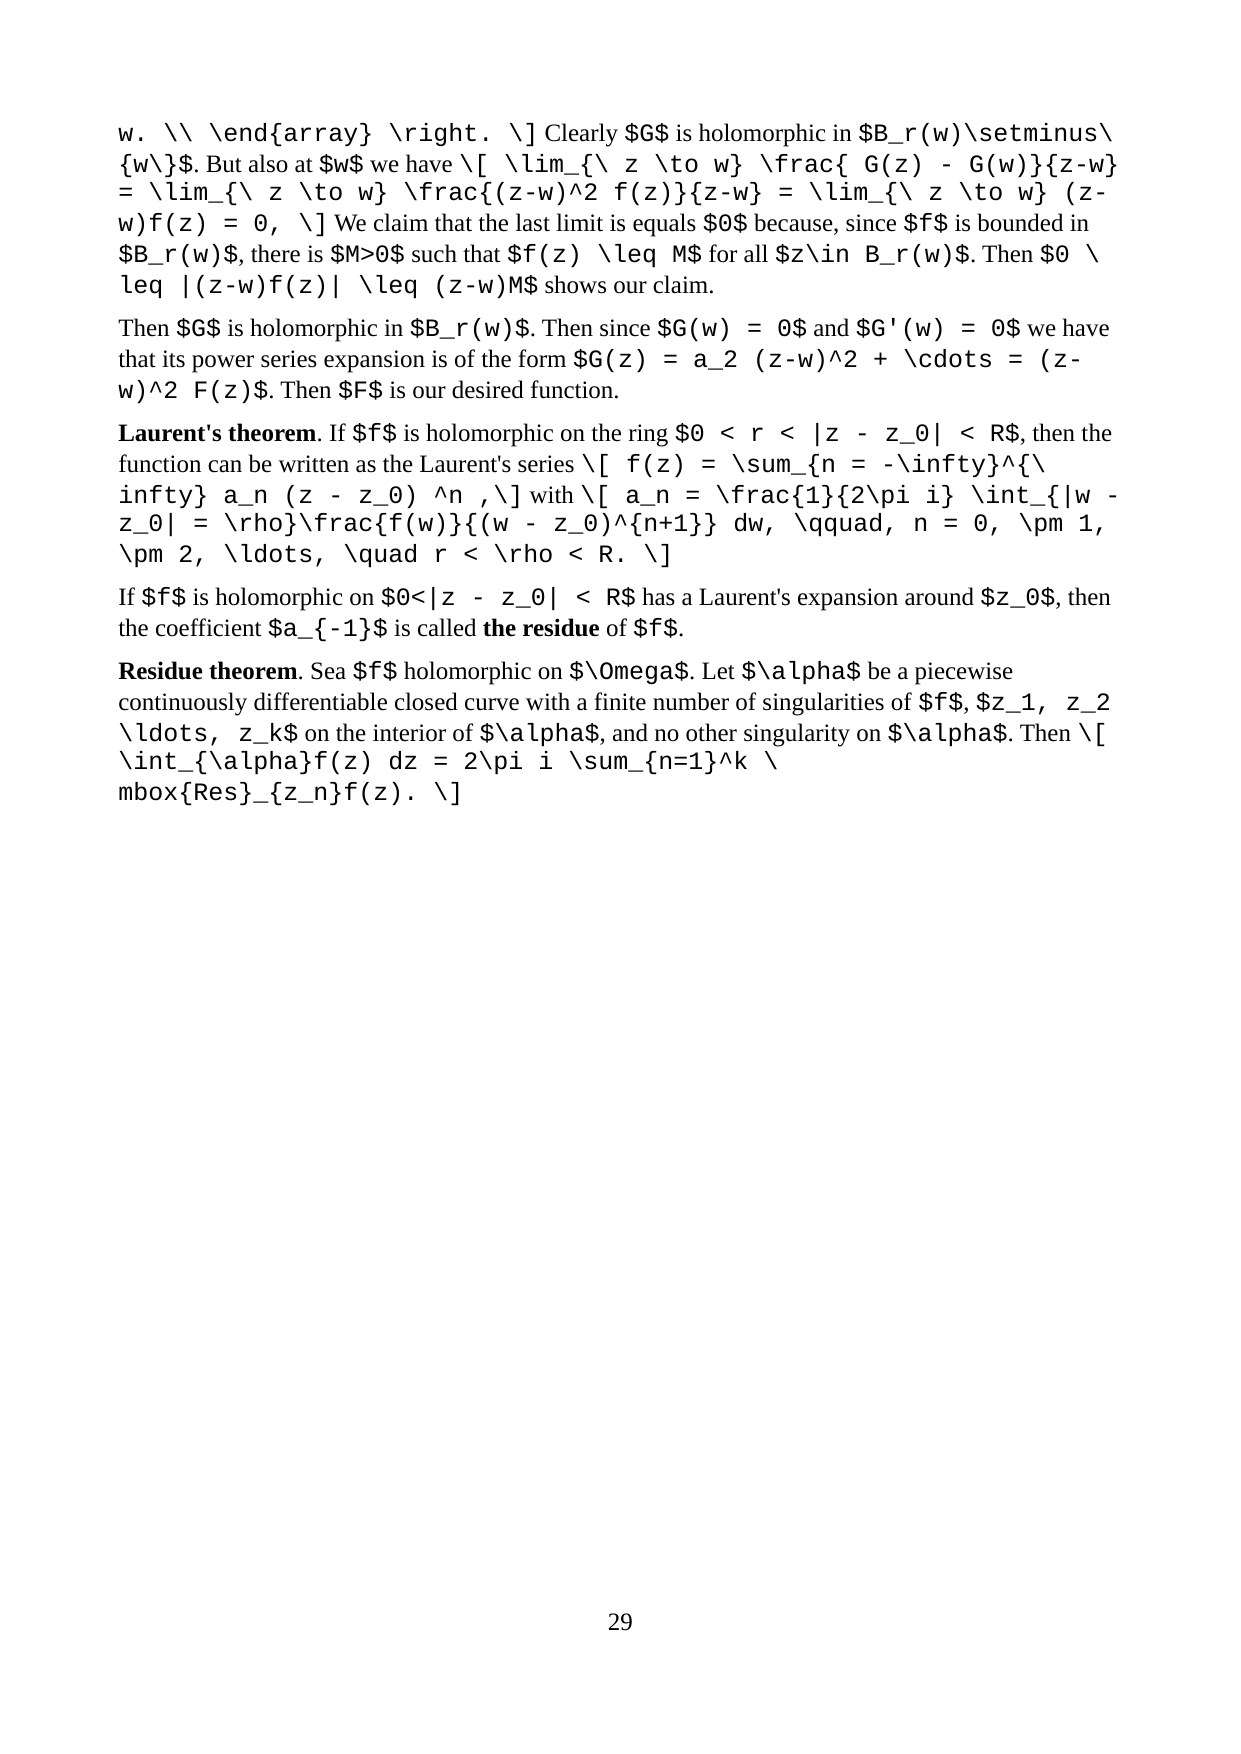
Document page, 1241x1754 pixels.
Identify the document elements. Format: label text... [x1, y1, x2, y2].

text Then $G$ is holomorphic in $B_r(w)$. Then since $G(w) = 0$ and $G'(w) = 0$ we have that its power series expansion is of the form $G(z) = a_2 (z-w)^2 + \cdots = (z-w)^2 F(z)$. Then $F$ is our desired function. [118, 313, 1122, 406]
text Residue theorem. Sea $f$ holomorphic on $\Omega$. Let $\alpha$ be a piecewise continuously differentiable closed curve with a finite number of singularities of $f$, $z_1, z_2 \ldots, z_k$ on the interior of $\alpha$, and no other singularity on $\alpha$. Then \[ \int_{\alpha}f(z) dz = 2\pi i \sum_{n=1}^k \mbox{Res}_{z_n}f(z). \] [118, 656, 1122, 808]
text If $f$ is holomorphic on $0<|z - z_0| < R$ has a Laurent's expansion around $z_0$, then the coefficient $a_{-1}$ is called the residue of $f$. [118, 582, 1122, 644]
text w. \\ \end{array} \right. \] Clearly $G$ is holomorphic in $B_r(w)\setminus\{w\}$. But also at $w$ we have \[ \lim_{\ z \to w} \frac{ G(z) - G(w)}{z-w} = \lim_{\ z \to w} \frac{(z-w)^2 f(z)}{z-w} = \lim_{\ z \to w} (z-w)f(z) = 0, \] We claim that the last limit is equals $0$ because, since $f$ is bounded in $B_r(w)$, there is $M>0$ such that $f(z) \leq M$ for all $z\in B_r(w)$. Then $0 \leq |(z-w)f(z)| \leq (z-w)M$ shows our claim. [118, 118, 1122, 301]
text Laurent's theorem. If $f$ is holomorphic on the ring $0 < r < |z - z_0| < R$, then the function can be written as the Laurent's series \[ f(z) = \sum_{n = -\infty}^{\infty} a_n (z - z_0) ^n ,\] with \[ a_n = \frac{1}{2\pi i} \int_{|w - z_0| = \rho}\frac{f(w)}{(w - z_0)^{n+1}} dw, \qquad, n = 0, \pm 1, \pm 2, \ldots, \quad r < \rho < R. \] [118, 418, 1122, 570]
